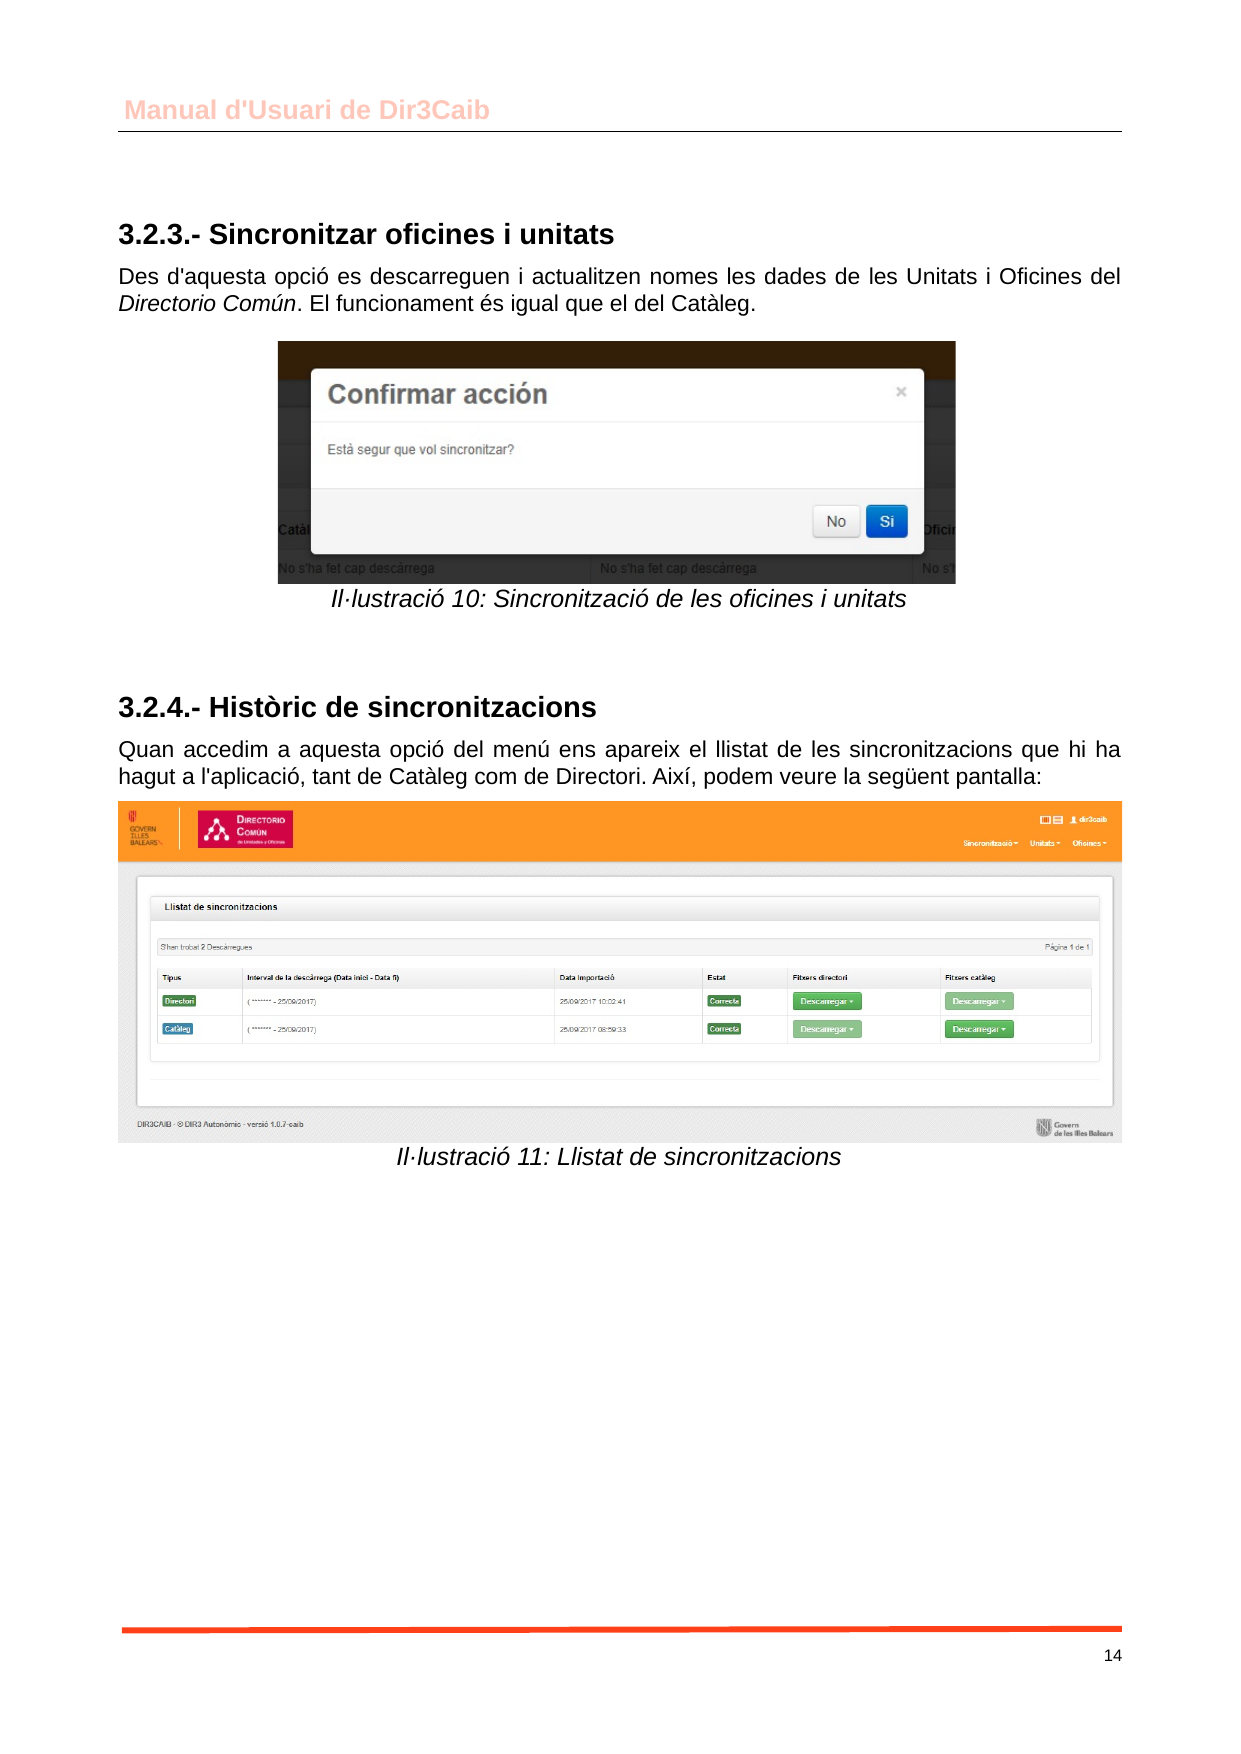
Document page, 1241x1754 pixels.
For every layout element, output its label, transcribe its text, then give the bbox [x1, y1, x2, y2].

text Il·lustració 10: Sincronització de les oficines i unitats [278, 341, 963, 612]
text Des d'aquesta opció es descarreguen i actualitzen nomes les dades de les Unitats i Oficines del Directorio Común. El funcionament és igual que el del Catàleg. [118, 263, 1122, 316]
text Quan accedim a aquesta opció del menú ens apareix el llistat de les sincronitzacions que hi ha hagut a l'aplicació, tant de Catàleg com de Directori. Així, podem veure la següent pantalla: [118, 736, 1122, 789]
picture [118, 801, 1123, 1143]
text Il·lustració 11: Llistat de sincronitzacions [118, 1143, 1122, 1171]
picture [277, 341, 956, 584]
subtitle Històric de sincronitzacions [118, 690, 1122, 724]
subtitle Sincronitzar oficines i unitats [118, 217, 1122, 251]
